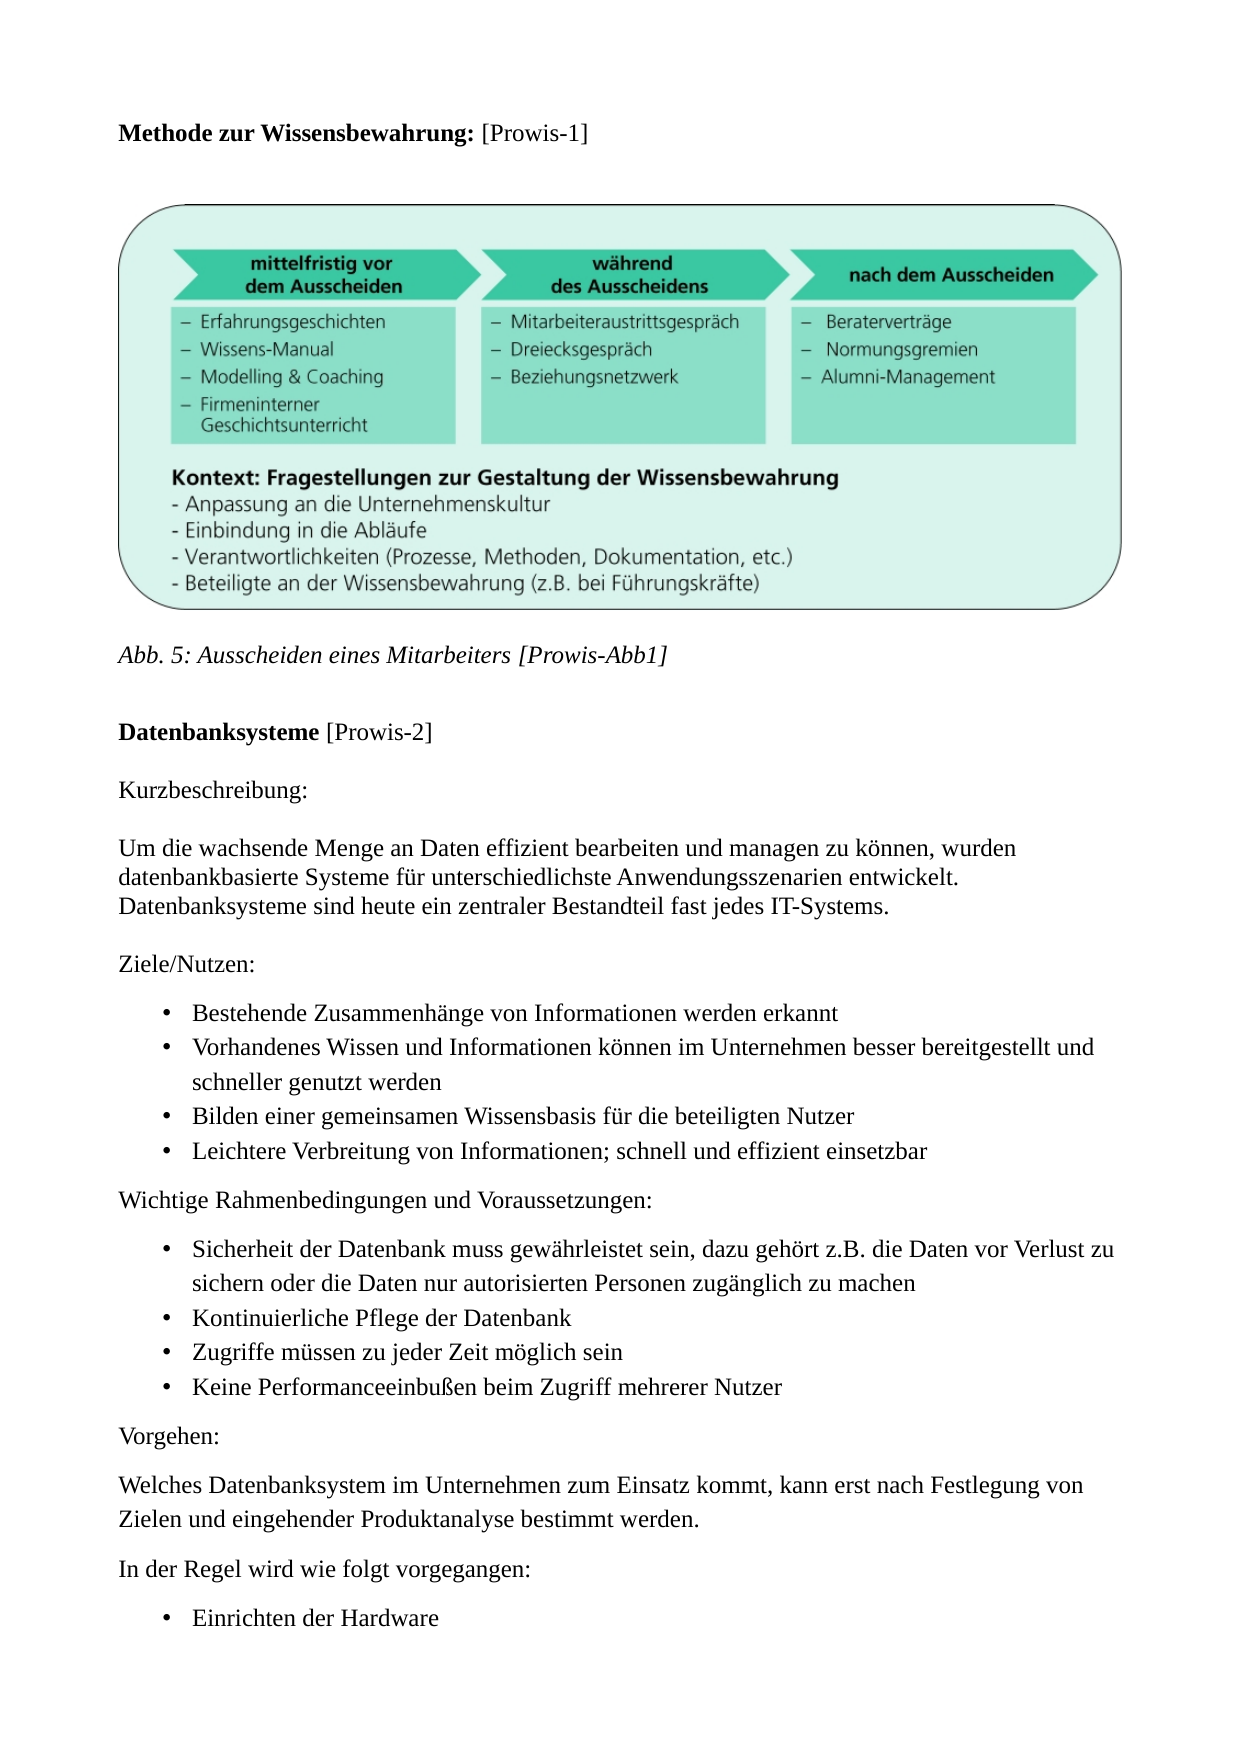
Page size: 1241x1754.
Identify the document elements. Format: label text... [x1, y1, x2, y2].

list Bilden einer gemeinsamen Wissensbasis für die beteiligten Nutzer [162, 1101, 1122, 1130]
picture [118, 204, 1123, 611]
text Methode zur Wissensbewahrung: [Prowis-1] [118, 118, 1122, 147]
list Einrichten der Hardware [162, 1603, 1122, 1631]
text Datenbanksysteme [Prowis-2] [118, 717, 1122, 746]
text Wichtige Rahmenbedingungen und Voraussetzungen: [118, 1185, 1122, 1214]
list Sicherheit der Datenbank muss gewährleistet sein, dazu gehört z.B. die Daten vor Verlust zu sichern oder die Daten nur autorisierten Personen zugänglich zu machen [162, 1234, 1122, 1297]
list Kontinuierliche Pflege der Datenbank [162, 1303, 1122, 1332]
list Bestehende Zusammenhänge von Informationen werden erkannt [162, 998, 1122, 1027]
text Kurzbeschreibung: [118, 775, 1122, 804]
list Leichtere Verbreitung von Informationen; schnell und effizient einsetzbar [162, 1136, 1122, 1165]
list Vorhandenes Wissen und Informationen können im Unternehmen besser bereitgestellt und schneller genutzt werden [162, 1032, 1122, 1096]
text Vorgehen: [118, 1421, 1122, 1450]
list Zugriffe müssen zu jeder Zeit möglich sein [162, 1337, 1122, 1366]
text Abb. 5: Ausscheiden eines Mitarbeiters [Prowis-Abb1] [118, 640, 1122, 668]
text Ziele/Nutzen: [118, 949, 1122, 978]
list Keine Performanceeinbußen beim Zugriff mehrerer Nutzer [162, 1372, 1122, 1401]
text In der Regel wird wie folgt vorgegangen: [118, 1554, 1122, 1582]
text Um die wachsende Menge an Daten effizient bearbeiten und managen zu können, wurden datenbankbasierte Systeme für unterschiedlichste Anwendungsszenarien entwickelt. Datenbanksysteme sind heute ein zentraler Bestandteil fast jedes IT-Systems. [118, 833, 1122, 919]
text Welches Datenbanksystem im Unternehmen zum Einsatz kommt, kann erst nach Festlegung von Zielen und eingehender Produktanalyse bestimmt werden. [118, 1470, 1122, 1533]
